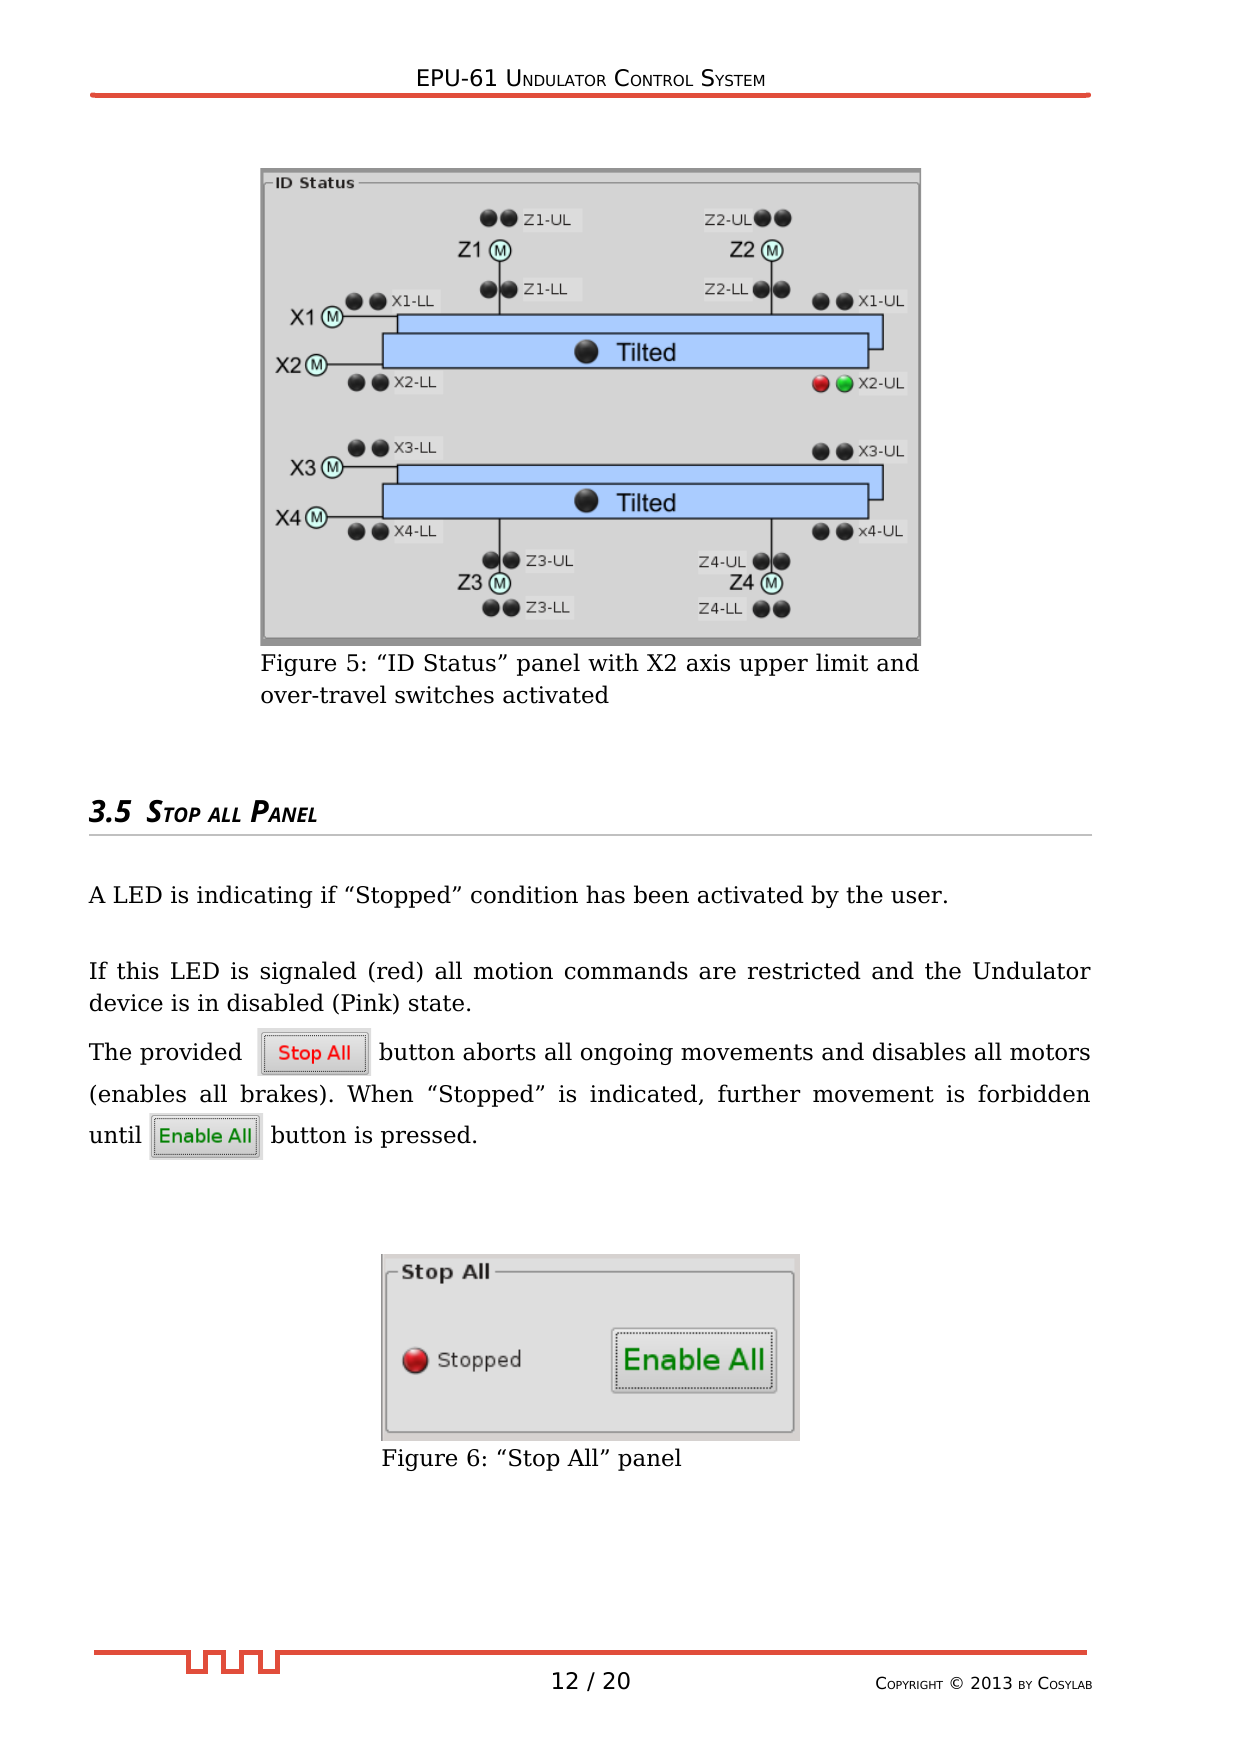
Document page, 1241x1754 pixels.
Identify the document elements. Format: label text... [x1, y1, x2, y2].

picture [381, 1254, 800, 1441]
picture [149, 1113, 264, 1160]
text Figure 5: “ID Status” panel with X2 axis upper limit and over-travel switches activated [260, 646, 921, 709]
text Figure 6: “Stop All” panel [381, 1441, 800, 1472]
text A LED is indicating if “Stopped” condition has been activated by the user. [89, 882, 1092, 909]
subtitle Stop all Panel [89, 790, 1092, 834]
text The provided button aborts all ongoing movements and disables all motors (enables all brakes). When “Stopped” is indicated, further movement is forbidden until button is pressed. [89, 1029, 1092, 1160]
picture [260, 168, 922, 646]
text If this LED is signaled (red) all motion commands are restricted and the Undulator device is in disabled (Pink) state. [89, 958, 1092, 1017]
picture [257, 1028, 372, 1076]
